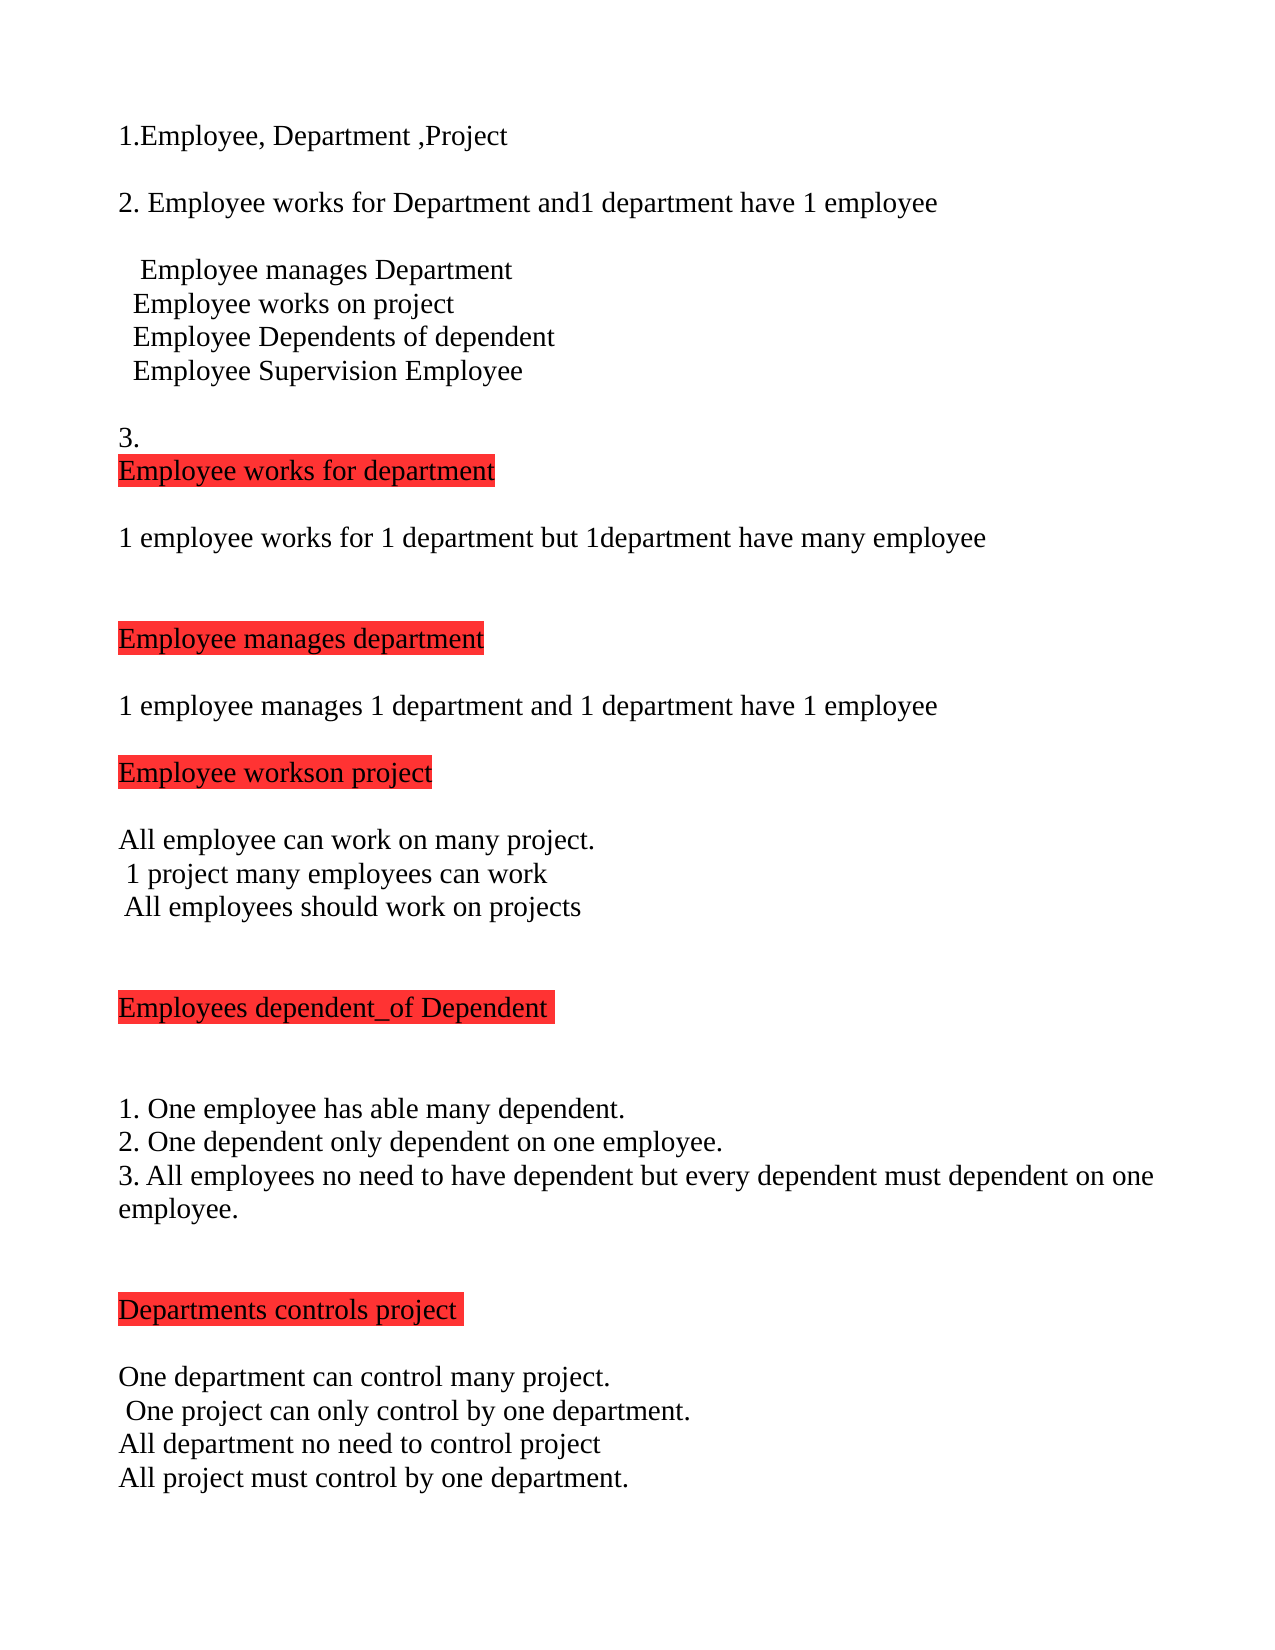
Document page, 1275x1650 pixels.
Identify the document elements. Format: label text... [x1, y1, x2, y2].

text Employee manages Department [118, 252, 1157, 286]
text Employee Supervision Employee [118, 353, 1157, 386]
text All department no need to control project [118, 1426, 1157, 1460]
text 1. One employee has able many dependent. [118, 1091, 1157, 1124]
text 2. Employee works for Department and1 department have 1 employee [118, 185, 1157, 219]
text One project can only control by one department. [118, 1393, 1157, 1426]
text Departments controls project [118, 1292, 1157, 1326]
text 2. One dependent only dependent on one employee. [118, 1124, 1157, 1158]
text 1 employee works for 1 department but 1department have many employee [118, 521, 1157, 554]
text 1 project many employees can work [118, 856, 1157, 889]
text 1.Employee, Department ,Project [118, 118, 1157, 152]
text All project must control by one department. [118, 1460, 1157, 1493]
text Employee works for department [118, 453, 1157, 487]
text One department can control many project. [118, 1359, 1157, 1393]
text Employees dependent_of Dependent [118, 990, 1157, 1024]
text Employee Dependents of dependent [118, 319, 1157, 353]
text Employee works on project [118, 286, 1157, 319]
text Employee workson project [118, 755, 1157, 789]
text 3. [118, 420, 1157, 453]
text All employees should work on projects [118, 889, 1157, 923]
text 1 employee manages 1 department and 1 department have 1 employee [118, 688, 1157, 722]
text 3. All employees no need to have dependent but every dependent must dependent on one employee. [118, 1158, 1157, 1225]
text Employee manages department [118, 621, 1157, 655]
text All employee can work on many project. [118, 822, 1157, 856]
